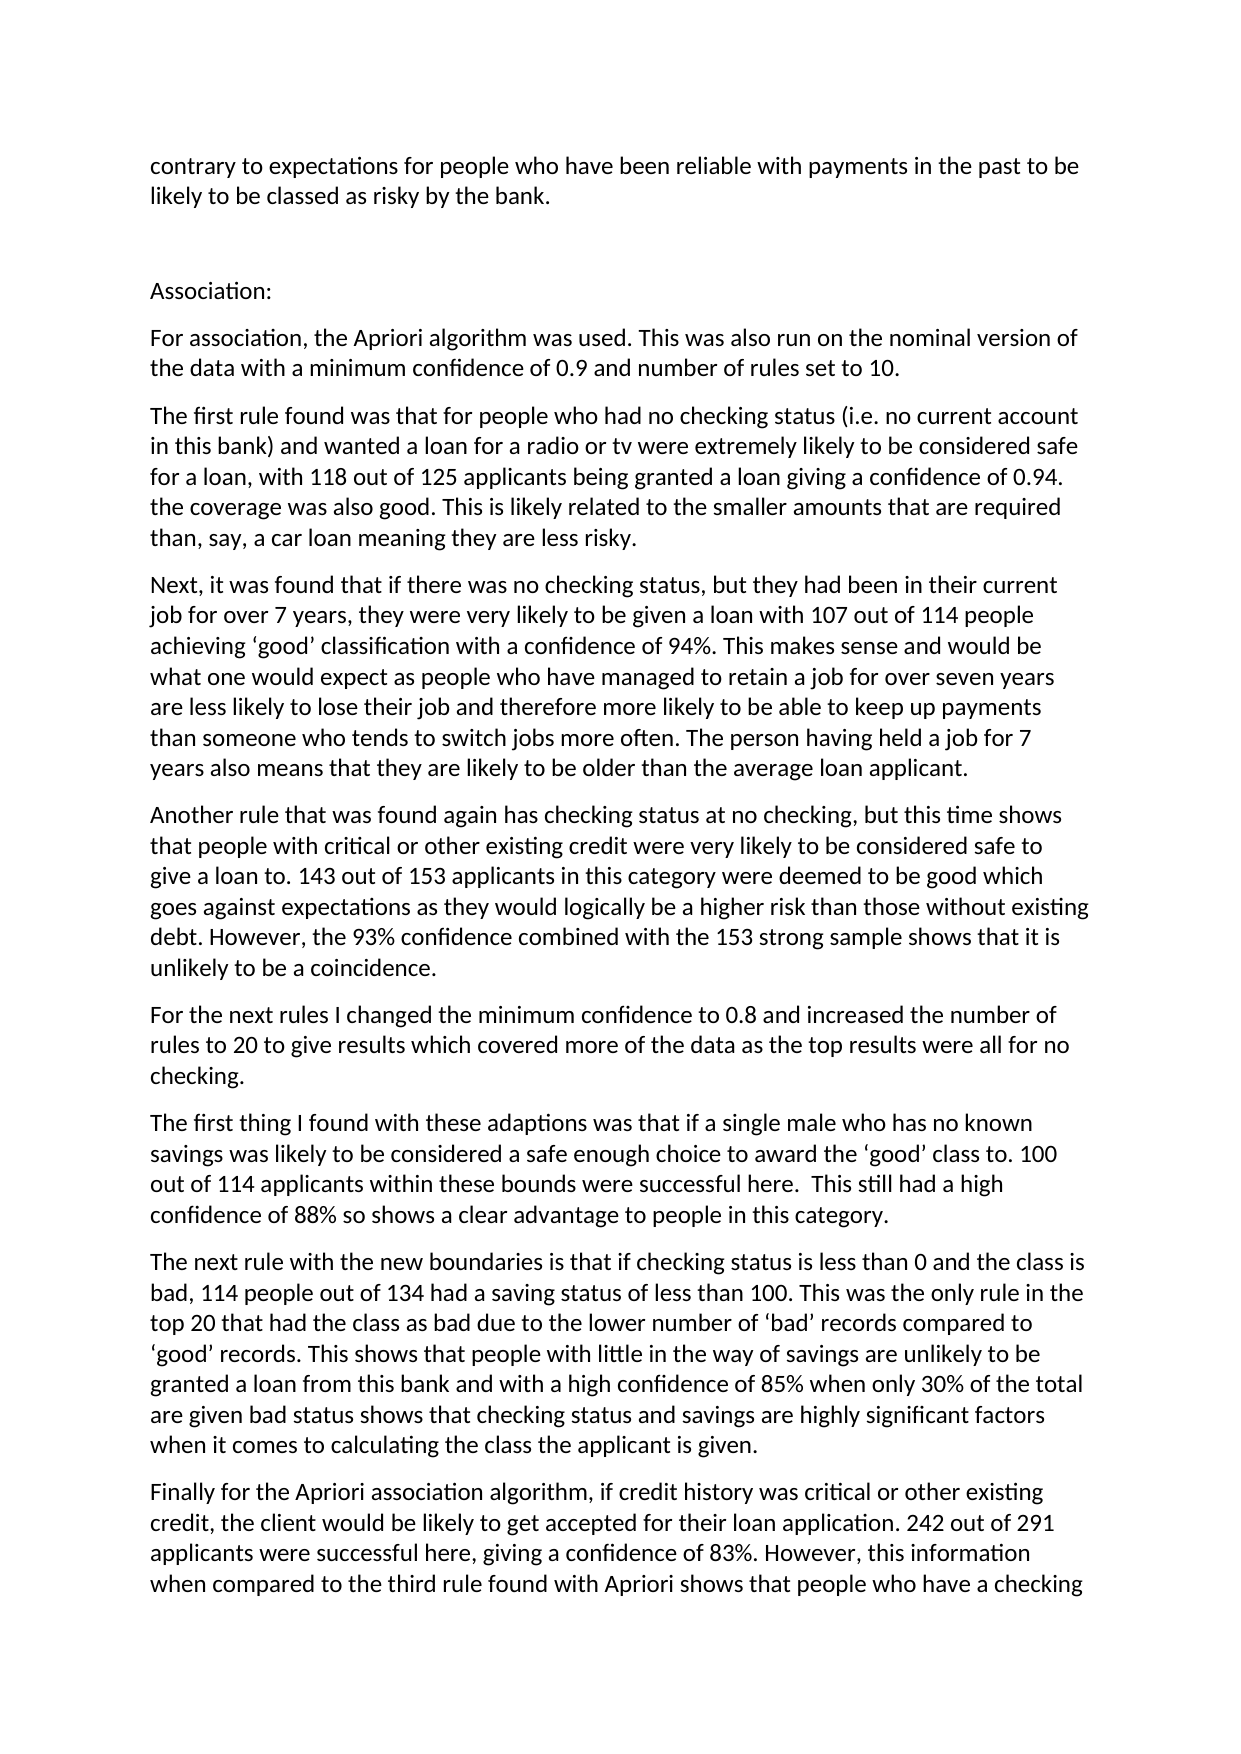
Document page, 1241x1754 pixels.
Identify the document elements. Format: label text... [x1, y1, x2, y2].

text The first thing I found with these adaptions was that if a single male who has no known savings was likely to be considered a safe enough choice to award the ‘good’ class to. 100 out of 114 applicants within these bounds were successful here. This still had a high confidence of 88% so shows a clear advantage to people in this category. [150, 1107, 1090, 1229]
text Finally for the Apriori association algorithm, if credit history was critical or other existing credit, the client would be likely to get accepted for their loan application. 242 out of 291 applicants were successful here, giving a confidence of 83%. However, this information when compared to the third rule found with Apriori shows that people who have a checking [150, 1476, 1090, 1598]
text The first rule found was that for people who had no checking status (i.e. no current account in this bank) and wanted a loan for a radio or tv were extremely likely to be considered safe for a loan, with 118 out of 125 applicants being granted a loan giving a confidence of 0.94. the coverage was also good. This is likely related to the smaller amounts that are required than, say, a car loan meaning they are less risky. [150, 400, 1090, 552]
text For the next rules I changed the minimum confidence to 0.8 and increased the number of rules to 20 to give results which covered more of the data as the top results were all for no checking. [150, 999, 1090, 1091]
text contrary to expectations for people who have been reliable with payments in the past to be likely to be classed as risky by the bank. [150, 150, 1090, 211]
text Another rule that was found again has checking status at no checking, but this time shows that people with critical or other existing credit were very likely to be considered safe to give a loan to. 143 out of 153 applicants in this category were deemed to be good which goes against expectations as they would logically be a higher risk than those without existing debt. However, the 93% confidence combined with the 153 strong sample shows that it is unlikely to be a coincidence. [150, 799, 1090, 982]
text The next rule with the new boundaries is that if checking status is less than 0 and the class is bad, 114 people out of 134 had a saving status of less than 100. This was the only rule in the top 20 that had the class as bad due to the lower number of ‘bad’ records compared to ‘good’ records. This shows that people with little in the way of savings are unlikely to be granted a loan from this bank and with a high confidence of 85% when only 30% of the total are given bad status shows that checking status and savings are highly significant factors when it comes to calculating the class the applicant is given. [150, 1246, 1090, 1460]
text Next, it was found that if there was no checking status, but they had been in their current job for over 7 years, they were very likely to be given a loan with 107 out of 114 people achieving ‘good’ classification with a confidence of 94%. This makes sense and would be what one would expect as people who have managed to retain a job for over seven years are less likely to lose their job and therefore more likely to be able to keep up payments than someone who tends to switch jobs more often. The person having held a job for 7 years also means that they are likely to be older than the average loan applicant. [150, 569, 1090, 783]
text For association, the Apriori algorithm was used. This was also run on the nominal version of the data with a minimum confidence of 0.9 and number of rules set to 10. [150, 322, 1090, 383]
text Association: [150, 275, 1090, 305]
